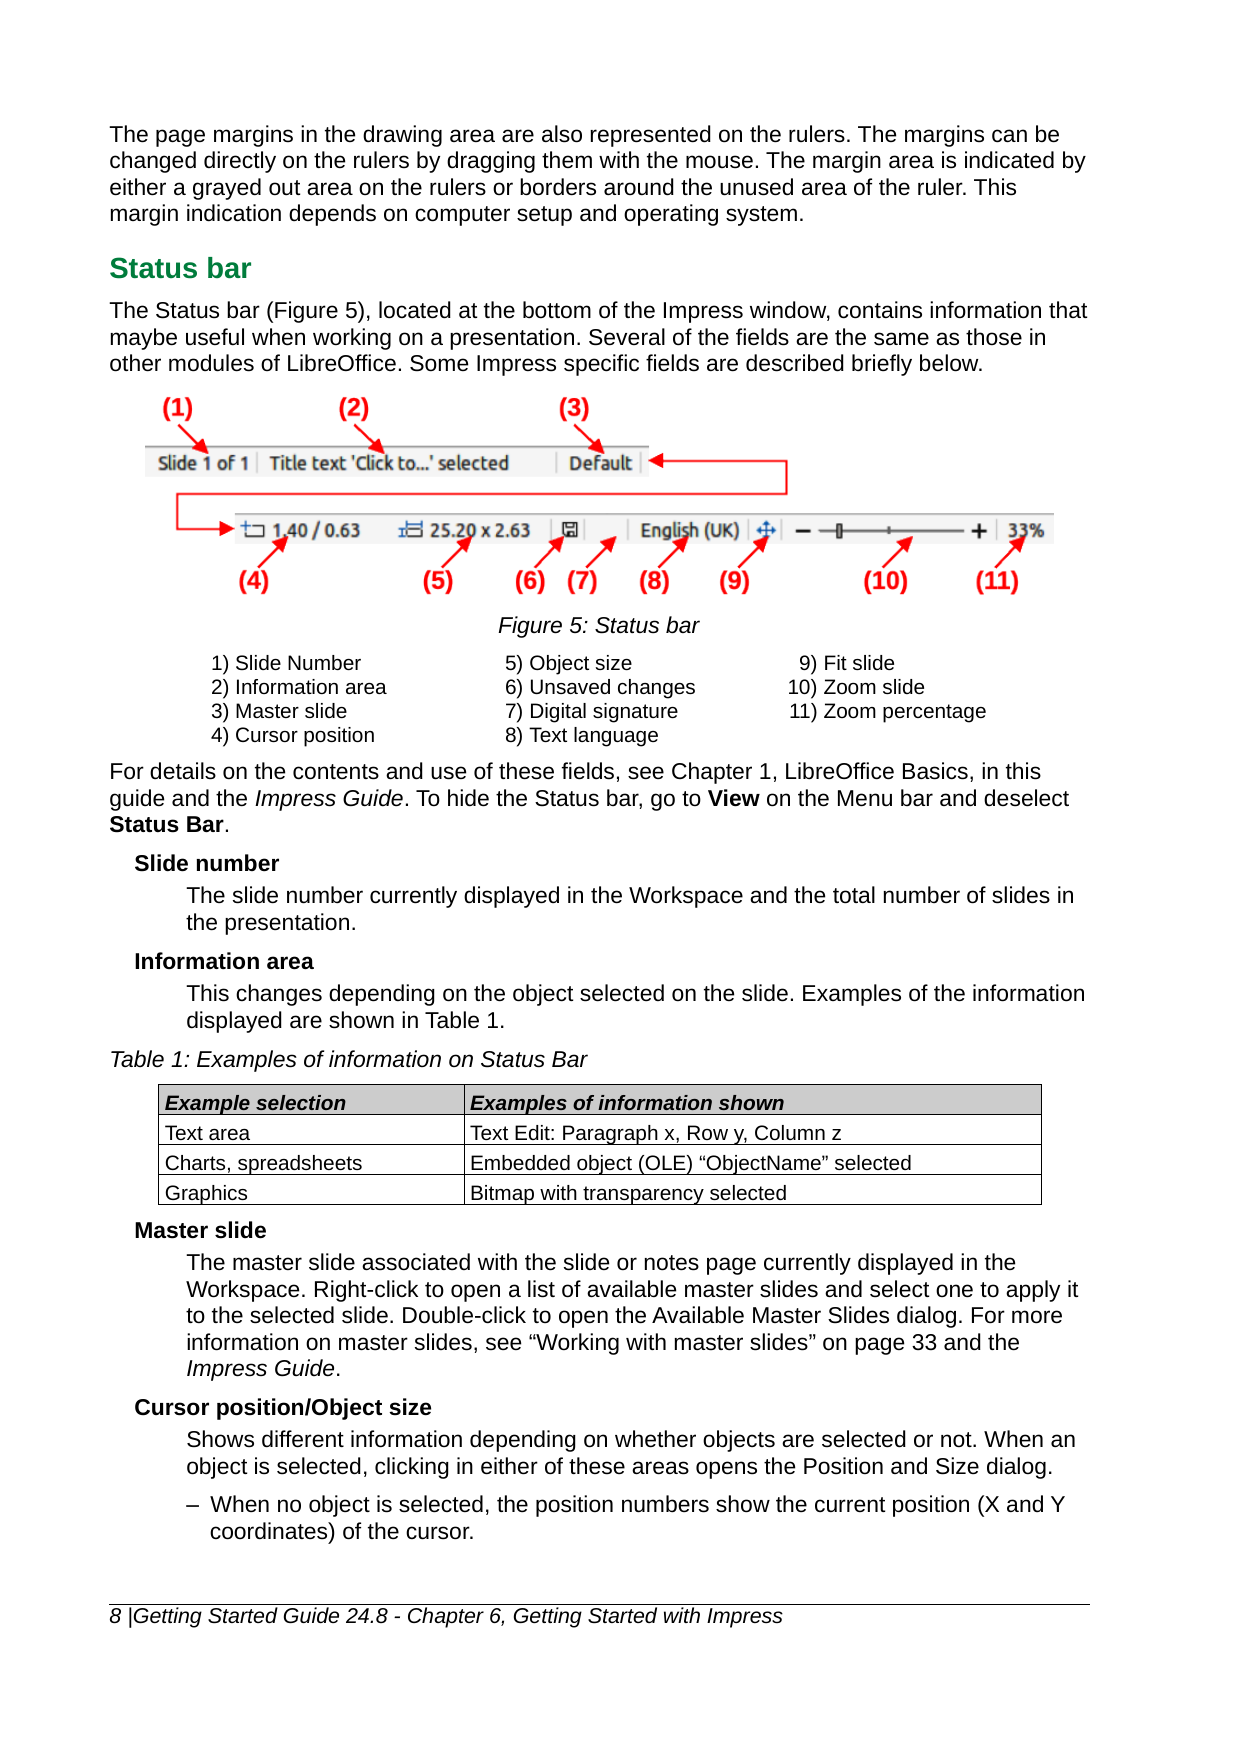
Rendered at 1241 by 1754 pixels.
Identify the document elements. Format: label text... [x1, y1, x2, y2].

text Information area [134, 948, 1090, 974]
list When no object is selected, the position numbers show the current position (X and Y coordinates) of the cursor. [186, 1491, 1090, 1544]
table_header Examples of information shown [465, 1085, 1041, 1114]
subtitle Status bar [109, 251, 1090, 285]
table_cell Text Edit: Paragraph x, Row y, Column z [465, 1115, 1041, 1144]
text Figure 5: Status bar [145, 612, 1054, 638]
table_header Example selection [159, 1085, 464, 1114]
table_header Slide Number Information area Master slide Cursor position [158, 651, 452, 747]
text This changes depending on the object selected on the slide. Examples of the information displayed are shown in Table 1. [186, 980, 1090, 1033]
text Master slide [134, 1217, 1090, 1243]
list For details on the contents and use of these fields, see Chapter 1, LibreOffice Basics, in this guide and the Impress Guide. To hide the Status bar, go to View on the Menu bar and deselect Status Bar. [109, 758, 1090, 837]
text The Status bar (Figure 5), located at the bottom of the Impress window, contains information that maybe useful when working on a presentation. Several of the fields are the same as those in other modules of LibreOffice. Some Impress specific fields are described briefly below. [109, 297, 1090, 376]
text Table 1: Examples of information on Status Bar [109, 1046, 1090, 1072]
text The master slide associated with the slide or notes page currently displayed in the Workspace. Right-click to open a list of available master slides and select one to apply it to the selected slide. Double-click to open the Available Master Slides dialog. For more information on master slides, see “Working with master slides” on page 33 and the Impress Guide. [186, 1249, 1090, 1381]
table_cell Charts, spreadsheets [159, 1145, 464, 1174]
table_cell Text area [159, 1115, 464, 1144]
text Cursor position/Object size [134, 1394, 1090, 1420]
text The page margins in the drawing area are also represented on the rulers. The margins can be changed directly on the rulers by dragging them with the mouse. The margin area is indicated by either a grayed out area on the rulers or borders around the unused area of the ruler. This margin indication depends on computer setup and operating system. [109, 121, 1090, 226]
table_cell Graphics [159, 1175, 464, 1204]
table_cell Embedded object (OLE) “ObjectName” selected [465, 1145, 1041, 1174]
table_header Fit slide Zoom slide Zoom percentage [746, 651, 1041, 747]
table_header Object size Unsaved changes Digital signature Text language [452, 651, 746, 747]
text Shows different information depending on whether objects are selected or not. When an object is selected, clicking in either of these areas opens the Position and Size dialog. [186, 1426, 1090, 1479]
picture [145, 388, 1054, 600]
text Slide number [134, 850, 1090, 876]
table_cell Bitmap with transparency selected [465, 1175, 1041, 1204]
text The slide number currently displayed in the Workspace and the total number of slides in the presentation. [186, 882, 1090, 935]
